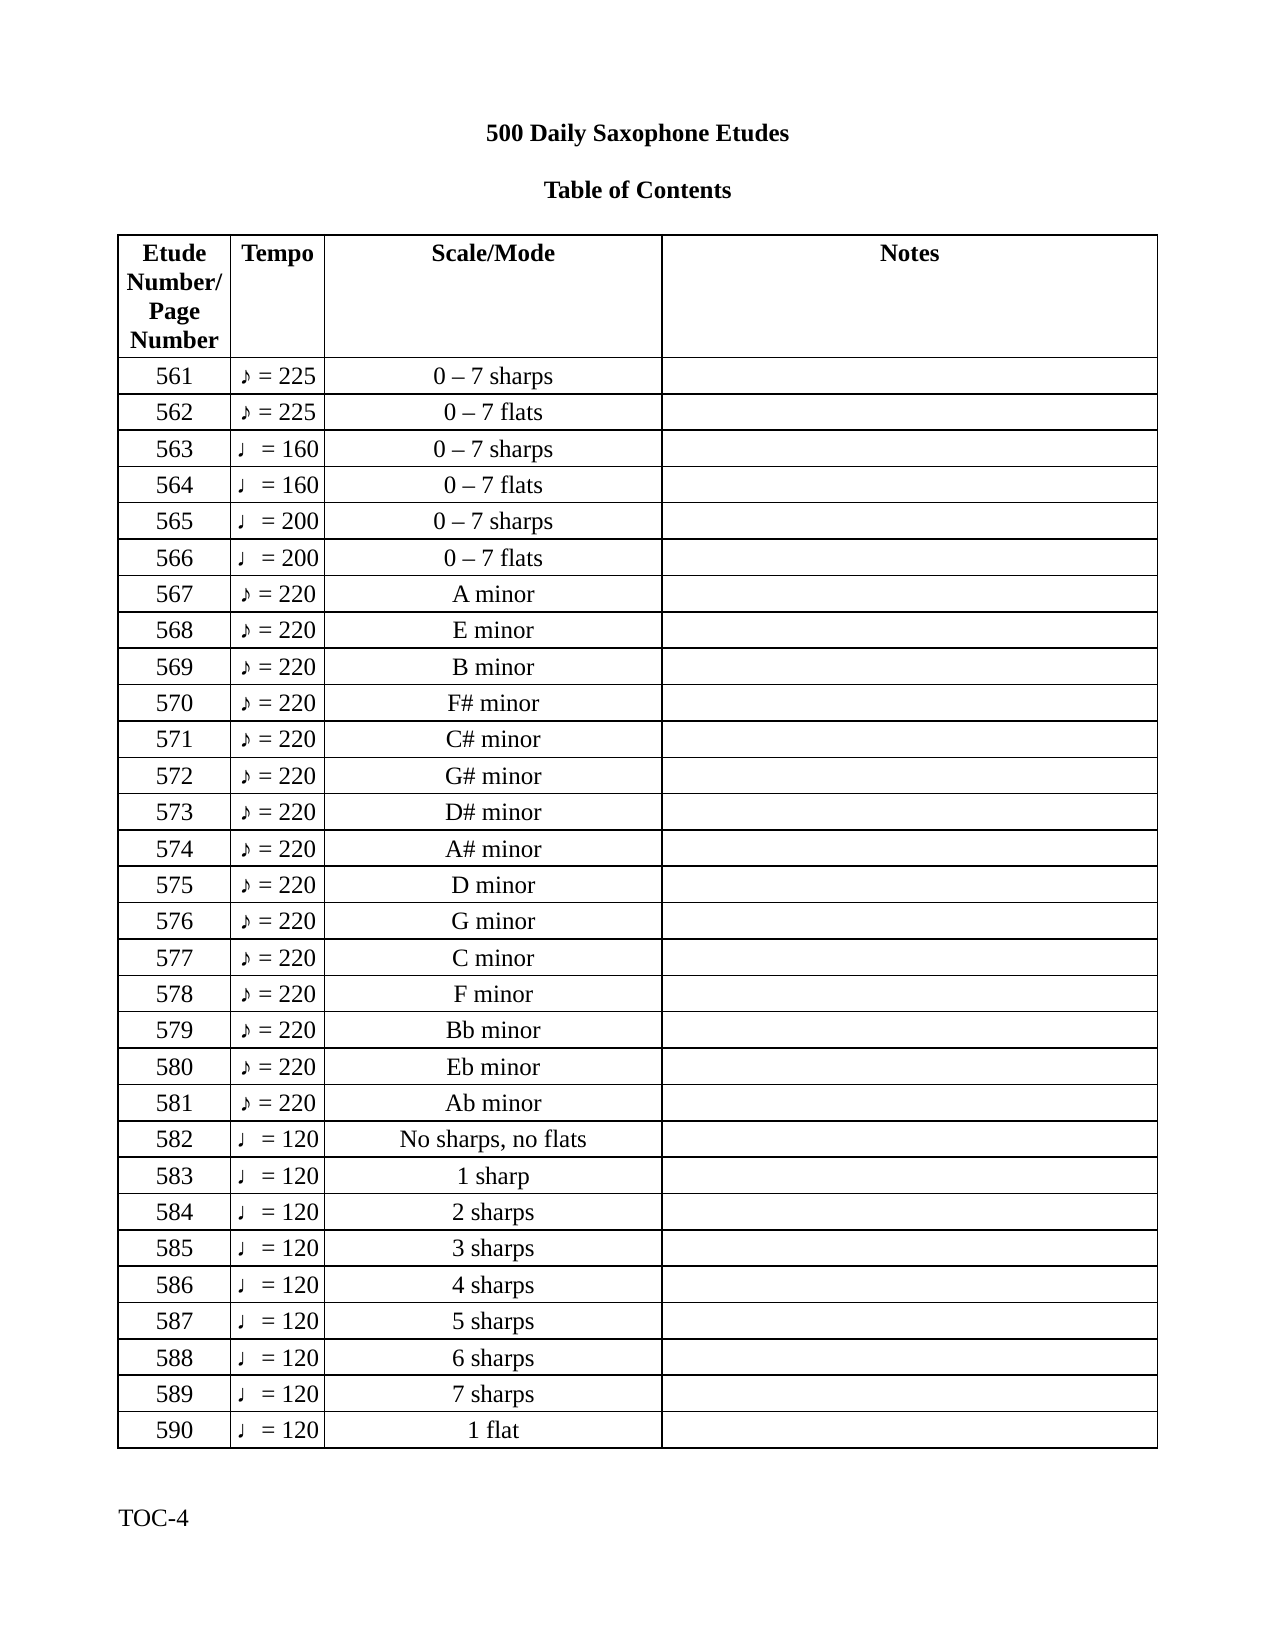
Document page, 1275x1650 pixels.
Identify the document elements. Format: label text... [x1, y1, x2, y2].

table_cell Bb minor [325, 1012, 661, 1047]
table_cell 0 – 7 sharps [325, 431, 661, 466]
table_cell [663, 540, 1157, 574]
table_cell 0 – 7 flats [325, 395, 661, 429]
table_cell [663, 976, 1157, 1011]
table_cell 569 [119, 649, 230, 684]
table_cell 3 sharps [325, 1231, 661, 1265]
table_cell A minor [325, 576, 661, 611]
table_cell [663, 431, 1157, 466]
table_cell 0 – 7 sharps [325, 358, 661, 393]
table_cell ♩= 160 [231, 467, 324, 502]
table_cell ♪ = 220 [231, 1049, 324, 1083]
table_cell ♪ = 220 [231, 940, 324, 974]
table_cell [663, 1122, 1157, 1156]
table_cell [663, 940, 1157, 974]
table_cell [663, 1049, 1157, 1083]
table_cell 1 flat [325, 1412, 661, 1447]
table_cell ♩= 160 [231, 431, 324, 466]
table_cell 570 [119, 685, 230, 720]
table_cell ♪ = 220 [231, 1085, 324, 1120]
table_cell ♪ = 220 [231, 867, 324, 902]
table_cell 563 [119, 431, 230, 466]
table_cell [663, 358, 1157, 393]
table_cell ♪ = 220 [231, 1012, 324, 1047]
table_cell F# minor [325, 685, 661, 720]
table_cell ♪ = 225 [231, 395, 324, 429]
table_cell [663, 1267, 1157, 1302]
table_cell [663, 867, 1157, 902]
table_cell 574 [119, 831, 230, 865]
table_cell 578 [119, 976, 230, 1011]
table_cell 562 [119, 395, 230, 429]
table_cell D# minor [325, 794, 661, 829]
table_cell ♪ = 220 [231, 831, 324, 865]
table_cell [663, 1303, 1157, 1338]
table_cell [663, 794, 1157, 829]
table_cell 567 [119, 576, 230, 611]
table_cell ♩= 200 [231, 540, 324, 574]
table_cell 585 [119, 1231, 230, 1265]
table_cell Ab minor [325, 1085, 661, 1120]
table_cell [663, 613, 1157, 647]
table_cell [663, 576, 1157, 611]
table_cell [663, 467, 1157, 502]
table_cell [663, 649, 1157, 684]
table_header Tempo [231, 236, 324, 356]
table_cell ♩= 120 [231, 1303, 324, 1338]
table_cell 590 [119, 1412, 230, 1447]
table_cell [663, 1412, 1157, 1447]
table_cell ♪ = 220 [231, 758, 324, 793]
table_cell B minor [325, 649, 661, 684]
table_cell [663, 503, 1157, 538]
table_cell 4 sharps [325, 1267, 661, 1302]
table_cell [663, 685, 1157, 720]
table_cell ♪ = 225 [231, 358, 324, 393]
table_cell 583 [119, 1158, 230, 1193]
table_cell 584 [119, 1194, 230, 1229]
table_cell [663, 831, 1157, 865]
table_cell 5 sharps [325, 1303, 661, 1338]
table_cell 586 [119, 1267, 230, 1302]
table_cell [663, 722, 1157, 756]
table_cell Eb minor [325, 1049, 661, 1083]
table_cell ♪ = 220 [231, 722, 324, 756]
table_cell ♩= 120 [231, 1194, 324, 1229]
table_cell [663, 1012, 1157, 1047]
table_cell 566 [119, 540, 230, 574]
table_cell 565 [119, 503, 230, 538]
table_cell 588 [119, 1340, 230, 1374]
table_cell ♪ = 220 [231, 613, 324, 647]
table_cell 579 [119, 1012, 230, 1047]
table_cell F minor [325, 976, 661, 1011]
table_cell A# minor [325, 831, 661, 865]
table_cell [663, 1085, 1157, 1120]
table_cell [663, 1376, 1157, 1411]
table_cell 580 [119, 1049, 230, 1083]
table_header Scale/Mode [325, 236, 661, 356]
table_cell 2 sharps [325, 1194, 661, 1229]
table_cell ♩= 120 [231, 1267, 324, 1302]
table_cell ♩= 120 [231, 1340, 324, 1374]
table_cell 0 – 7 flats [325, 467, 661, 502]
table_cell 0 – 7 flats [325, 540, 661, 574]
table_cell ♩= 120 [231, 1231, 324, 1265]
table_cell 6 sharps [325, 1340, 661, 1374]
table_cell G# minor [325, 758, 661, 793]
table_cell [663, 1194, 1157, 1229]
table_cell ♪ = 220 [231, 794, 324, 829]
table_cell ♩= 200 [231, 503, 324, 538]
table_cell 575 [119, 867, 230, 902]
table_cell ♪ = 220 [231, 576, 324, 611]
table_cell D minor [325, 867, 661, 902]
table_cell 573 [119, 794, 230, 829]
table_cell [663, 903, 1157, 938]
table_cell 0 – 7 sharps [325, 503, 661, 538]
table_cell 571 [119, 722, 230, 756]
table_cell E minor [325, 613, 661, 647]
table_cell 576 [119, 903, 230, 938]
table_cell 572 [119, 758, 230, 793]
table_cell 582 [119, 1122, 230, 1156]
table_cell [663, 1231, 1157, 1265]
table_header Etude Number/ Page Number [119, 236, 230, 356]
table_cell No sharps, no flats [325, 1122, 661, 1156]
table_cell ♩= 120 [231, 1158, 324, 1193]
table_cell ♪ = 220 [231, 976, 324, 1011]
table_cell C minor [325, 940, 661, 974]
table_cell ♩= 120 [231, 1412, 324, 1447]
table_cell 577 [119, 940, 230, 974]
table_cell ♪ = 220 [231, 685, 324, 720]
table_cell ♩= 120 [231, 1376, 324, 1411]
table_cell C# minor [325, 722, 661, 756]
table_cell ♩= 120 [231, 1122, 324, 1156]
table_cell 587 [119, 1303, 230, 1338]
table_cell 589 [119, 1376, 230, 1411]
table_cell 564 [119, 467, 230, 502]
table_cell [663, 1158, 1157, 1193]
table_cell G minor [325, 903, 661, 938]
table_cell ♪ = 220 [231, 649, 324, 684]
table_cell [663, 1340, 1157, 1374]
table_cell 581 [119, 1085, 230, 1120]
table_cell 1 sharp [325, 1158, 661, 1193]
table_header Notes [663, 236, 1157, 356]
table_cell 561 [119, 358, 230, 393]
table_cell ♪ = 220 [231, 903, 324, 938]
table_cell [663, 395, 1157, 429]
table_cell 7 sharps [325, 1376, 661, 1411]
table_cell [663, 758, 1157, 793]
table_cell 568 [119, 613, 230, 647]
